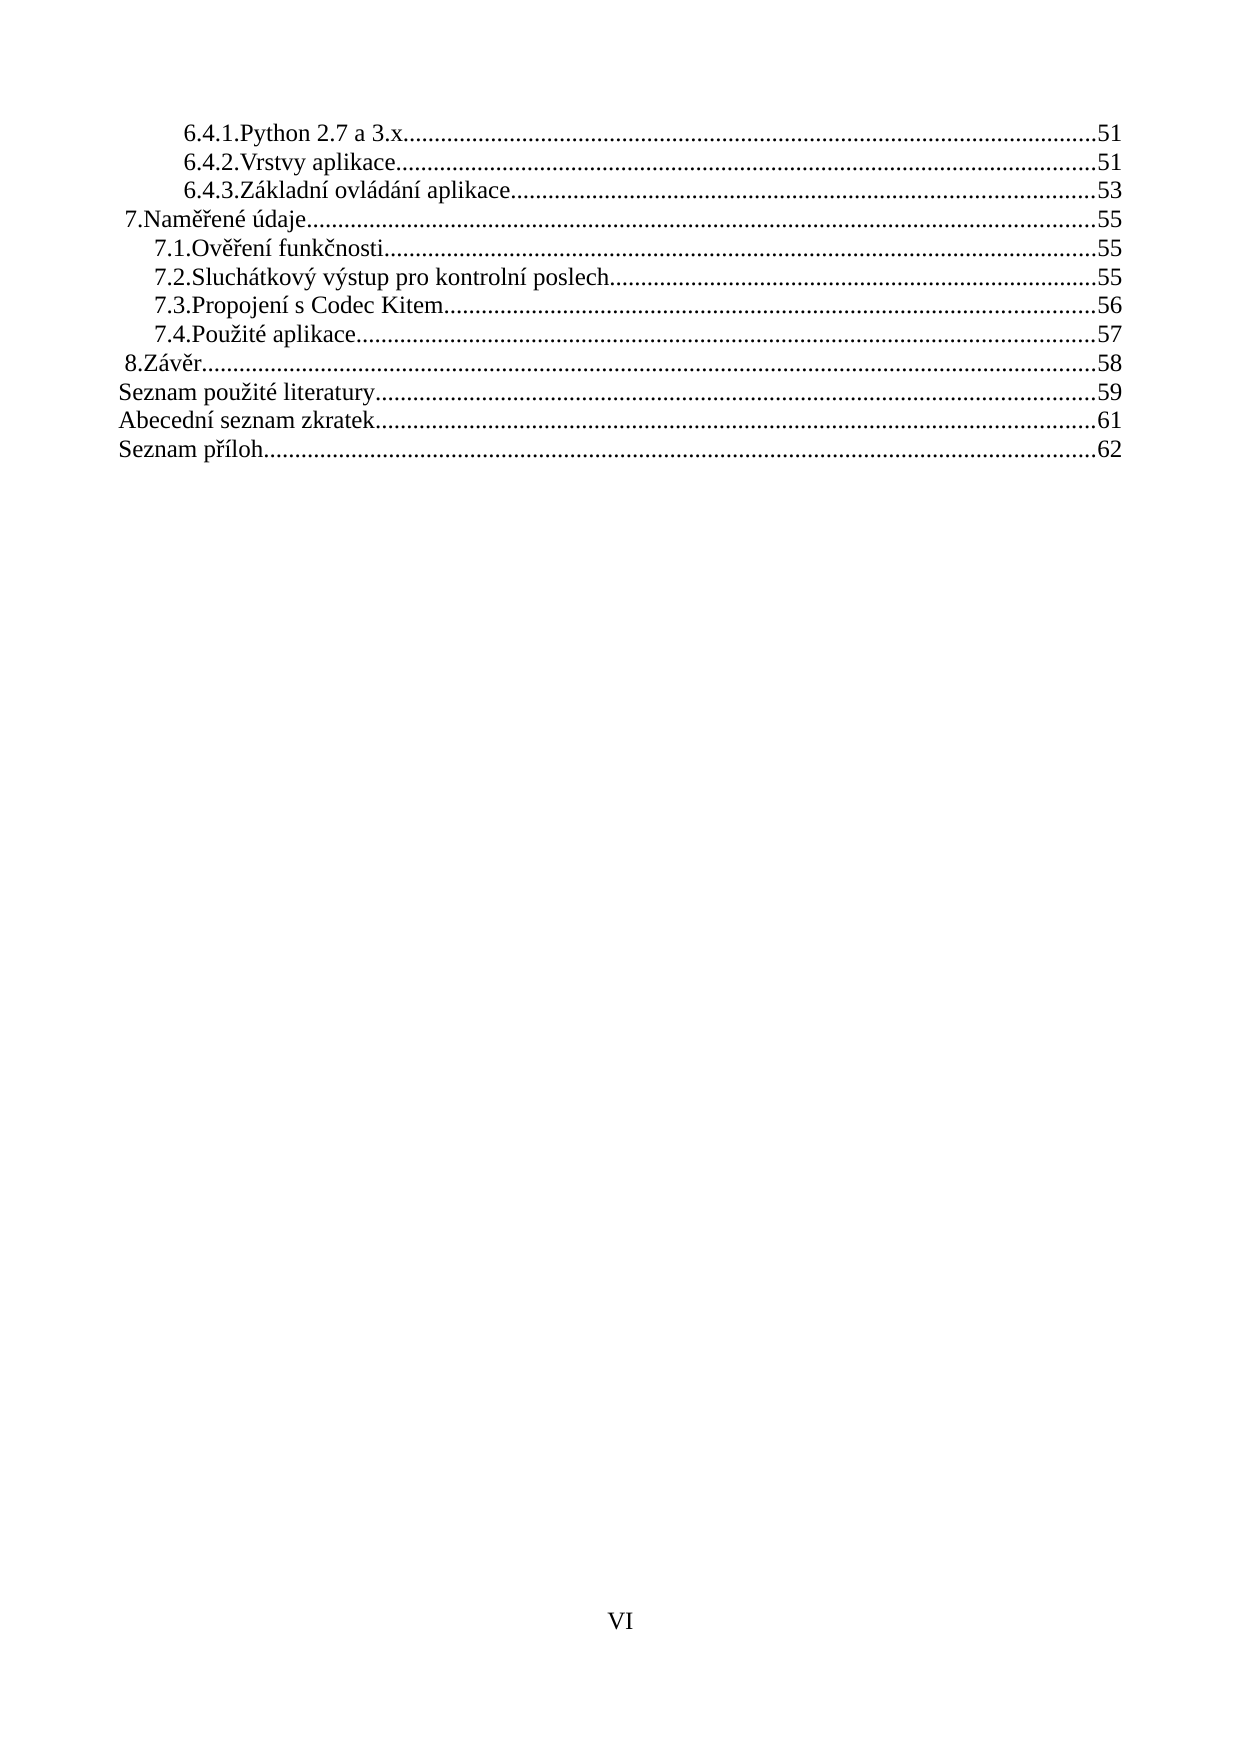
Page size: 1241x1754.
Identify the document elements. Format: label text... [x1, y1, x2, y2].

text Seznam příloh 62 [118, 434, 1122, 463]
text Seznam použité literatury 59 [118, 377, 1122, 406]
text 6.4.1.Python 2.7 a 3.x 51 [177, 118, 1122, 147]
text Abecední seznam zkratek 61 [118, 406, 1122, 434]
text 7.4.Použité aplikace 57 [148, 319, 1122, 348]
text 7.2.Sluchátkový výstup pro kontrolní poslech 55 [148, 262, 1122, 291]
text 7.Naměřené údaje 55 [118, 204, 1122, 233]
text 8.Závěr 58 [118, 348, 1122, 377]
text 6.4.2.Vrstvy aplikace 51 [177, 147, 1122, 176]
text 6.4.3.Základní ovládání aplikace 53 [177, 176, 1122, 204]
text 7.3.Propojení s Codec Kitem 56 [148, 291, 1122, 319]
text 7.1.Ověření funkčnosti 55 [148, 233, 1122, 262]
